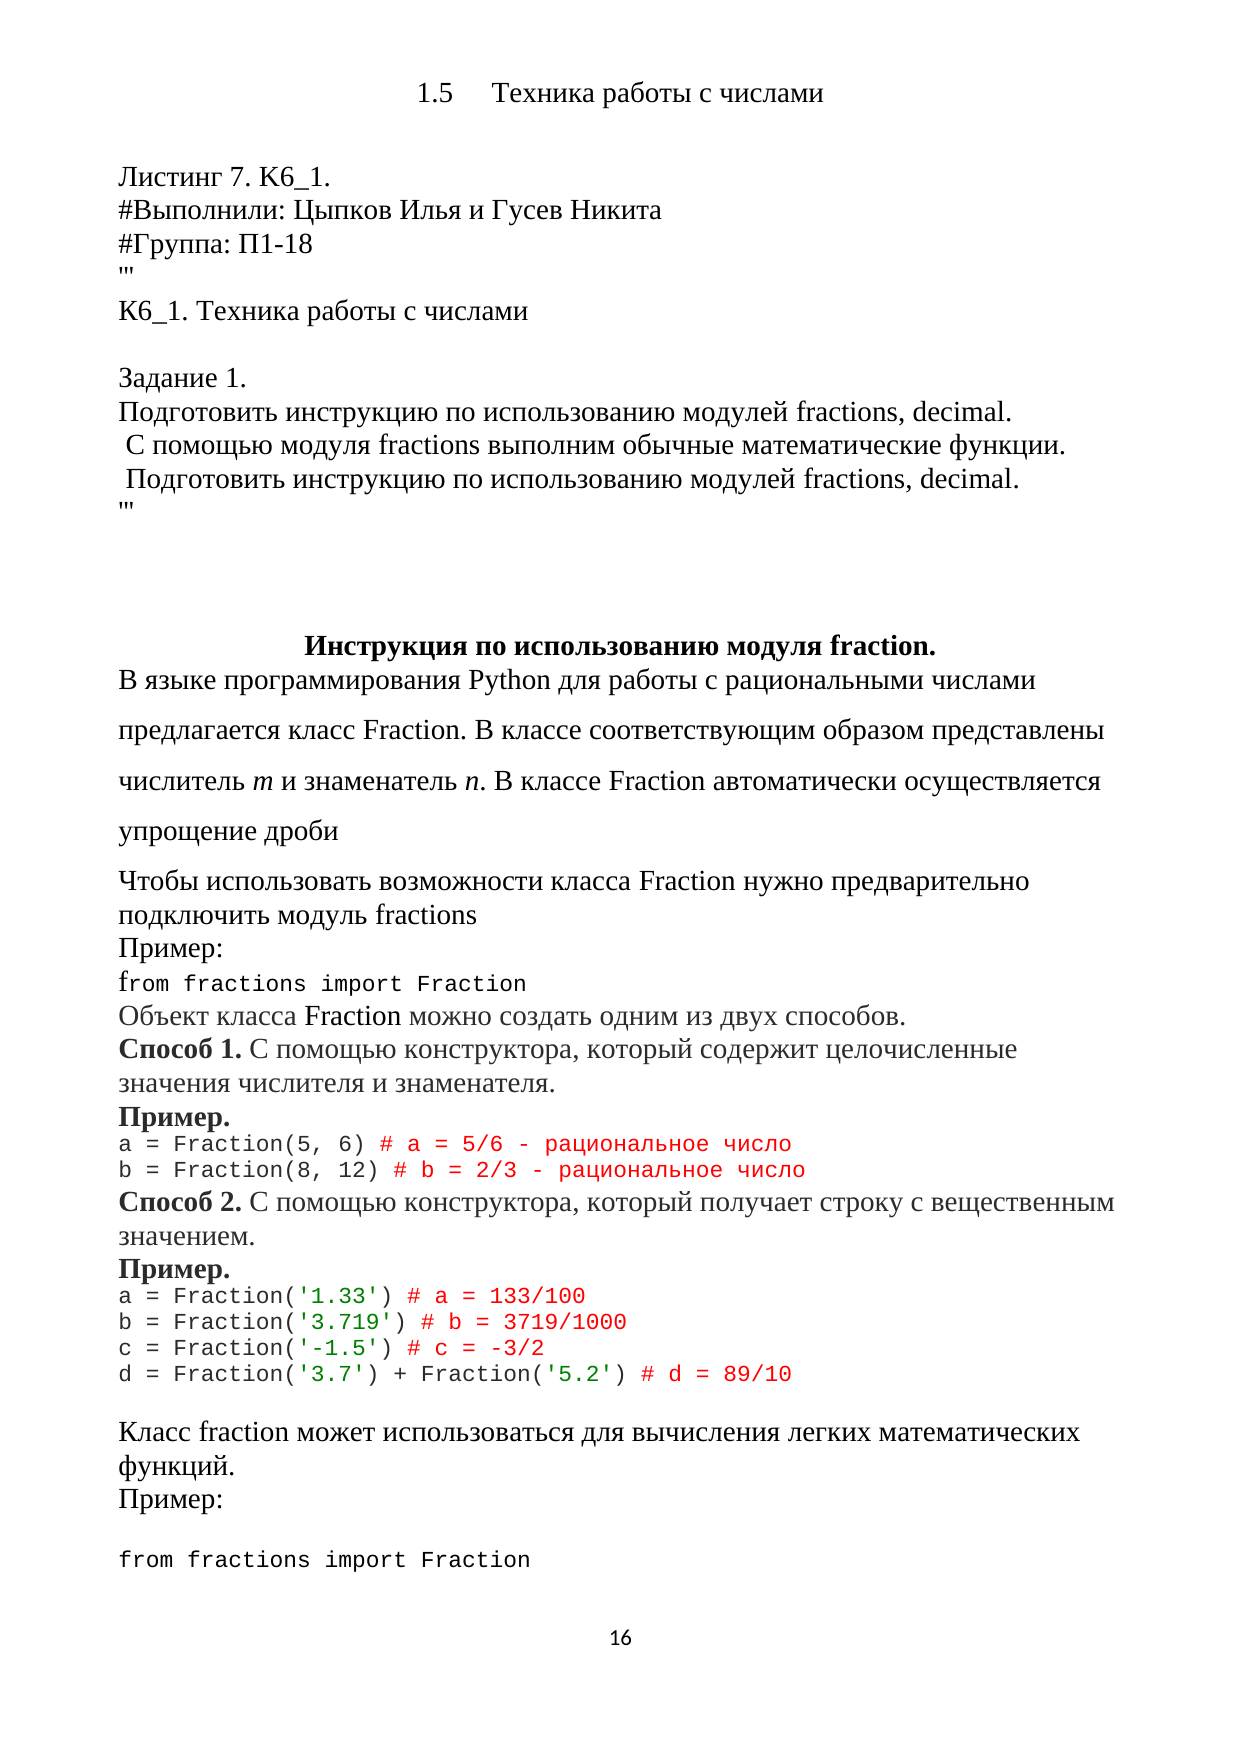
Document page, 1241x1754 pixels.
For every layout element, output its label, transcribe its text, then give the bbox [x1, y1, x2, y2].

text Подготовить инструкцию по использованию модулей fractions, decimal. [118, 461, 1122, 494]
text from fractions import Fraction [118, 1548, 1122, 1574]
text Чтобы использовать возможности класса Fraction нужно предварительно подключить модуль fractions [118, 863, 1122, 930]
text b = Fraction('3.719') # b = 3719/1000 [118, 1311, 1122, 1337]
text С помощью модуля fractions выполним обычные математические функции. [118, 427, 1122, 461]
text Задание 1. [118, 360, 1122, 394]
text #Выполнили: Цыпков Илья и Гусев Никита [118, 192, 1122, 226]
text ''' [118, 494, 1122, 528]
text Пример: [118, 1481, 1122, 1515]
text Пример. [118, 1099, 1122, 1132]
text Класс fraction может использоваться для вычисления легких математических функций. [118, 1414, 1122, 1481]
text c = Fraction('-1.5') # c = -3/2 [118, 1337, 1122, 1362]
text К6_1. Техника работы с числами [118, 293, 1122, 327]
text Пример: [118, 930, 1122, 964]
text Способ 2. С помощью конструктора, который получает строку с вещественным значением. [118, 1184, 1122, 1251]
text Пример. [118, 1251, 1122, 1285]
text Способ 1. С помощью конструктора, который содержит целочисленные значения числителя и знаменателя. [118, 1032, 1122, 1099]
list Техника работы с числами [118, 75, 1122, 108]
text Подготовить инструкцию по использованию модулей fractions, decimal. [118, 394, 1122, 427]
text Объект класса Fraction можно создать одним из двух способов. [118, 998, 1122, 1032]
text b = Fraction(8, 12) # b = 2/3 - рациональное число [118, 1158, 1122, 1184]
text d = Fraction('3.7') + Fraction('5.2') # d = 89/10 [118, 1362, 1122, 1388]
text a = Fraction('1.33') # a = 133/100 [118, 1285, 1122, 1311]
text Инструкция по использованию модуля fraction. [118, 628, 1122, 662]
text Листинг 7. K6_1. [118, 159, 1122, 192]
text ''' [118, 259, 1122, 293]
text from fractions import Fraction [118, 964, 1122, 998]
text a = Fraction(5, 6) # a = 5/6 - рациональное число [118, 1132, 1122, 1158]
text #Группа: П1-18 [118, 226, 1122, 259]
text В языке программирования Python для работы с рациональными числами предлагается класс Fraction. В классе соответствующим образом представлены числитель m и знаменатель n. В классе Fraction автоматически осуществляется упрощение дроби [118, 662, 1122, 846]
